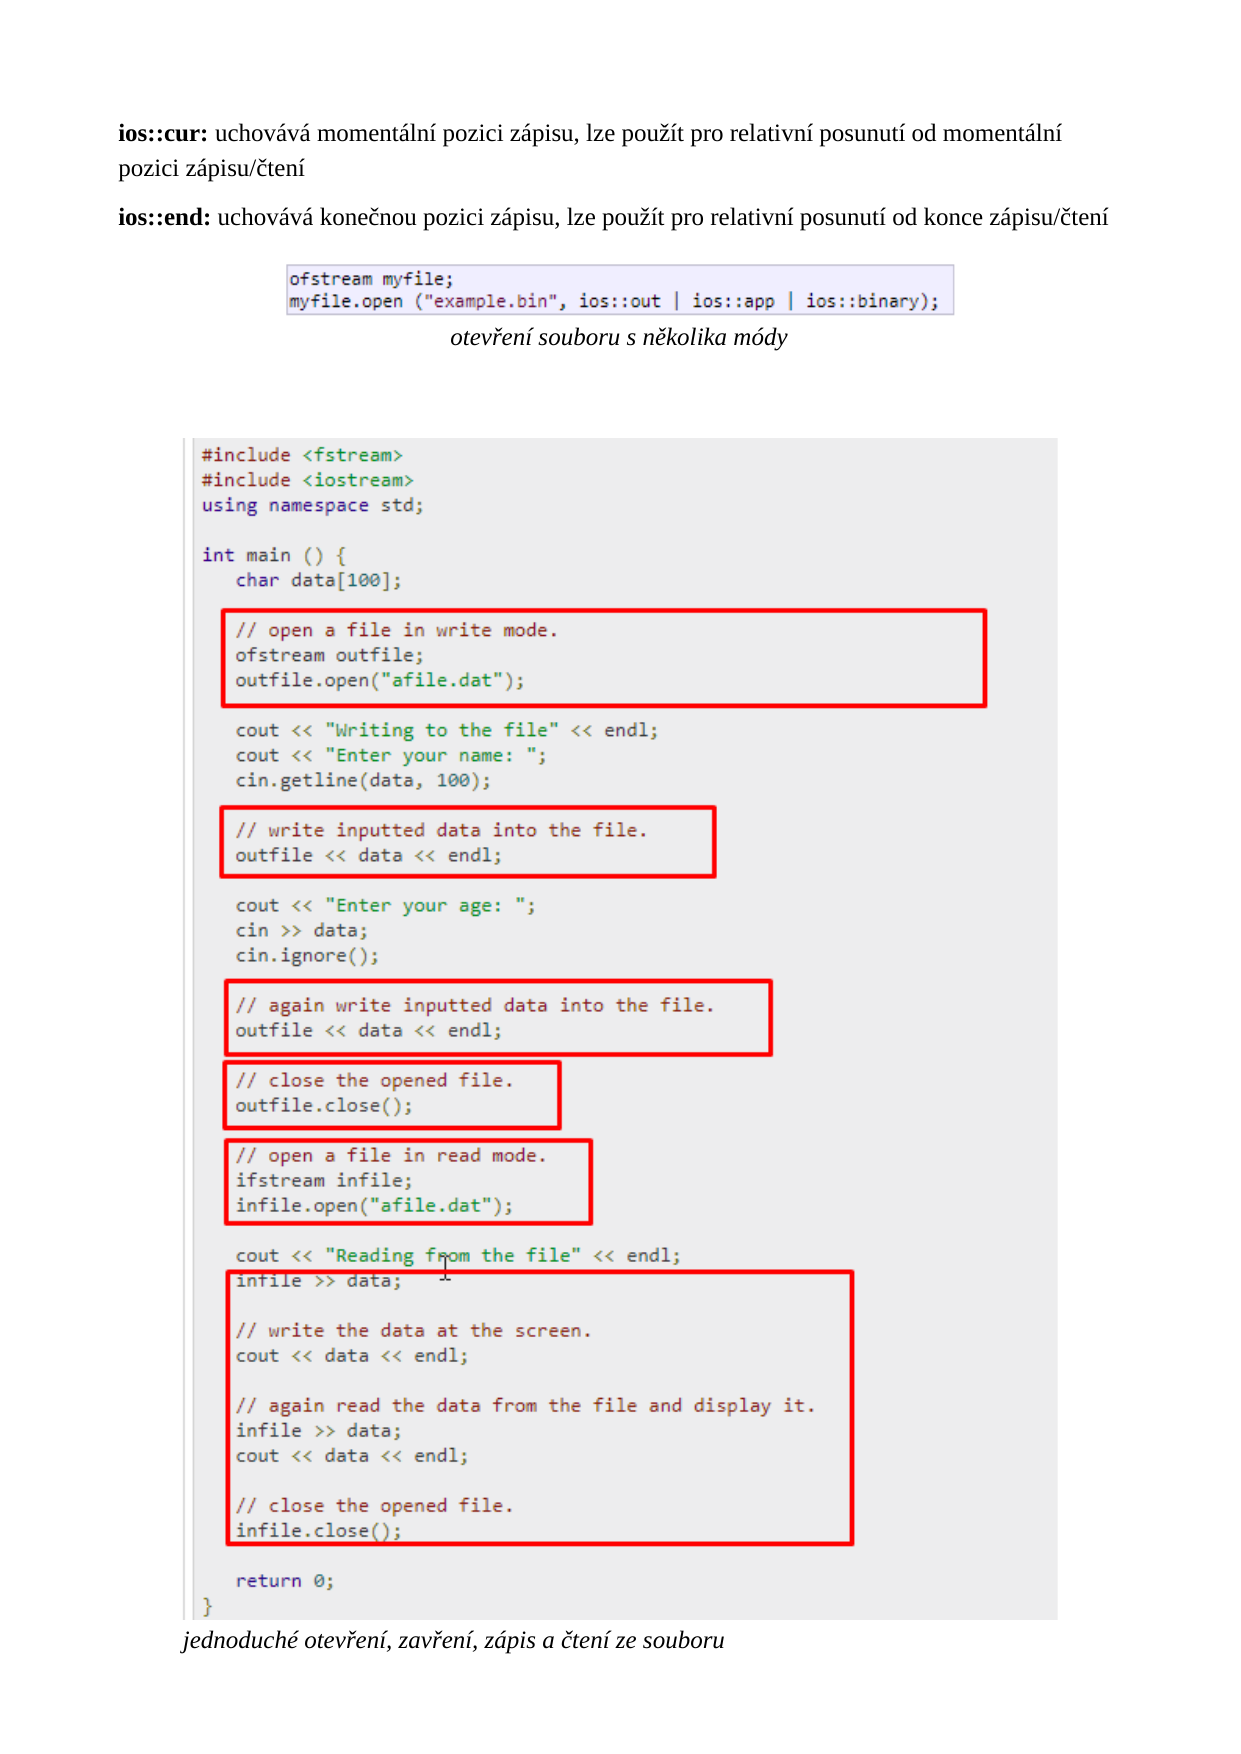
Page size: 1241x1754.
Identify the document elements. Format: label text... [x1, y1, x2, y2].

text ios::end: uchovává konečnou pozici zápisu, lze použít pro relativní posunutí od konce zápisu/čtení [118, 202, 1122, 230]
text ios::cur: uchovává momentální pozici zápisu, lze použít pro relativní posunutí od momentální pozici zápisu/čtení [118, 118, 1122, 181]
text jednoduché otevření, zavření, zápis a čtení ze souboru [183, 1620, 1058, 1654]
picture [182, 438, 1058, 1620]
text otevření souboru s několika módy [286, 317, 954, 351]
picture [285, 263, 955, 317]
